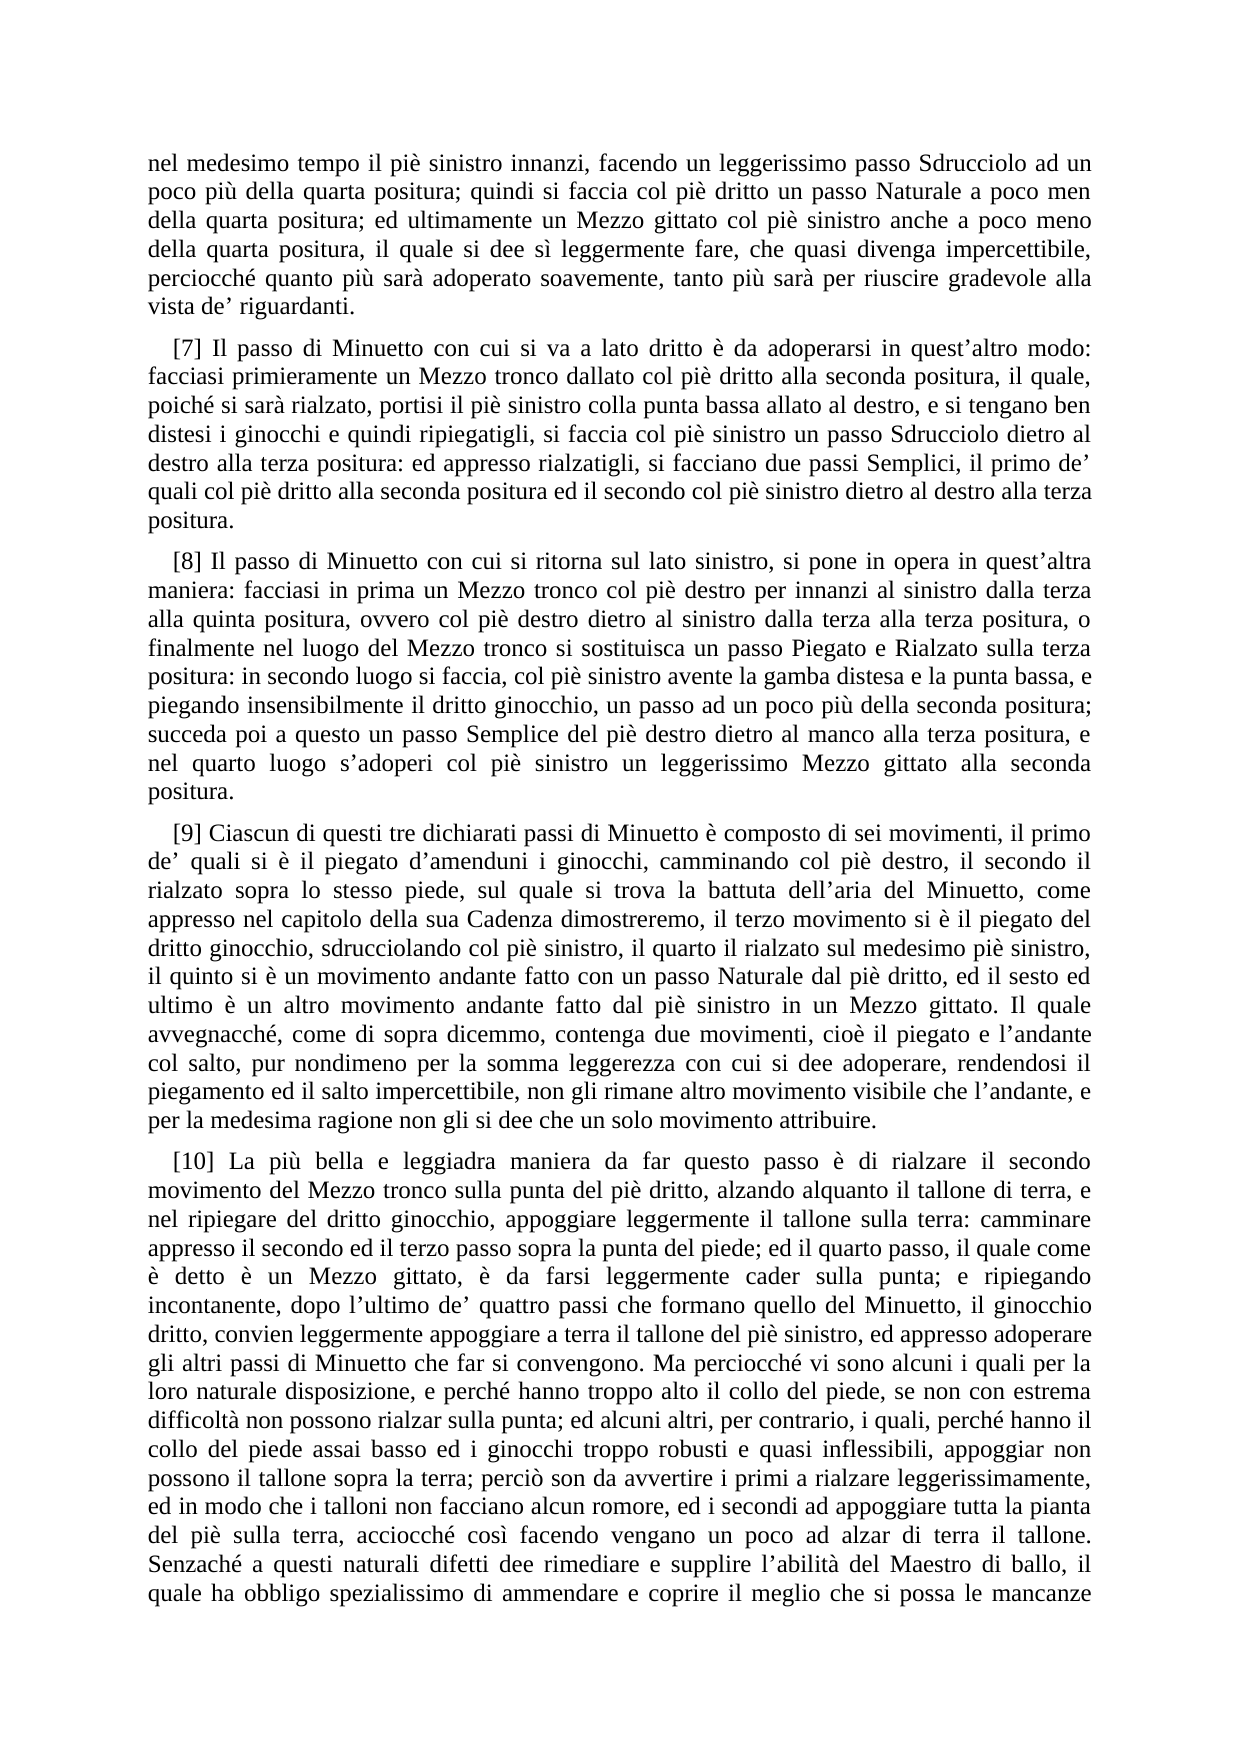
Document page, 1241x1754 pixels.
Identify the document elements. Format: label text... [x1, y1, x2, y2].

text [7] Il passo di Minuetto con cui si va a lato dritto è da adoperarsi in quest’altro modo: facciasi primieramente un Mezzo tronco dallato col piè dritto alla seconda positura, il quale, poiché si sarà rialzato, portisi il piè sinistro colla punta bassa allato al destro, e si tengano ben distesi i ginocchi e quindi ripiegatigli, si faccia col piè sinistro un passo Sdrucciolo dietro al destro alla terza positura: ed appresso rialzatigli, si facciano due passi Semplici, il primo de’ quali col piè dritto alla seconda positura ed il secondo col piè sinistro dietro al destro alla terza positura. [148, 333, 1093, 534]
text [8] Il passo di Minuetto con cui si ritorna sul lato sinistro, si pone in opera in quest’altra maniera: facciasi in prima un Mezzo tronco col piè destro per innanzi al sinistro dalla terza alla quinta positura, ovvero col piè destro dietro al sinistro dalla terza alla terza positura, o finalmente nel luogo del Mezzo tronco si sostituisca un passo Piegato e Rialzato sulla terza positura: in secondo luogo si faccia, col piè sinistro avente la gamba distesa e la punta bassa, e piegando insensibilmente il dritto ginocchio, un passo ad un poco più della seconda positura; succeda poi a questo un passo Semplice del piè destro dietro al manco alla terza positura, e nel quarto luogo s’adoperi col piè sinistro un leggerissimo Mezzo gittato alla seconda positura. [148, 546, 1093, 805]
text [10] La più bella e leggiadra maniera da far questo passo è di rialzare il secondo movimento del Mezzo tronco sulla punta del piè dritto, alzando alquanto il tallone di terra, e nel ripiegare del dritto ginocchio, appoggiare leggermente il tallone sulla terra: camminare appresso il secondo ed il terzo passo sopra la punta del piede; ed il quarto passo, il quale come è detto è un Mezzo gittato, è da farsi leggermente cader sulla punta; e ripiegando incontanente, dopo l’ultimo de’ quattro passi che formano quello del Minuetto, il ginocchio dritto, convien leggermente appoggiare a terra il tallone del piè sinistro, ed appresso adoperare gli altri passi di Minuetto che far si convengono. Ma perciocché vi sono alcuni i quali per la loro naturale disposizione, e perché hanno troppo alto il collo del piede, se non con estrema difficoltà non possono rialzar sulla punta; ed alcuni altri, per contrario, i quali, perché hanno il collo del piede assai basso ed i ginocchi troppo robusti e quasi inflessibili, appoggiar non possono il tallone sopra la terra; perciò son da avvertire i primi a rialzare leggerissimamente, ed in modo che i talloni non facciano alcun romore, ed i secondi ad appoggiare tutta la pianta del piè sulla terra, acciocché così facendo vengano un poco ad alzar di terra il tallone. Senzaché a questi naturali difetti dee rimediare e supplire l’abilità del Maestro di ballo, il quale ha obbligo spezialissimo di ammendare e coprire il meglio che si possa le mancanze [148, 1146, 1093, 1606]
text nel medesimo tempo il piè sinistro innanzi, facendo un leggerissimo passo Sdrucciolo ad un poco più della quarta positura; quindi si faccia col piè dritto un passo Naturale a poco men della quarta positura; ed ultimamente un Mezzo gittato col piè sinistro anche a poco meno della quarta positura, il quale si dee sì leggermente fare, che quasi divenga impercettibile, perciocché quanto più sarà adoperato soavemente, tanto più sarà per riuscire gradevole alla vista de’ riguardanti. [148, 148, 1093, 320]
text [9] Ciascun di questi tre dichiarati passi di Minuetto è composto di sei movimenti, il primo de’ quali si è il piegato d’amenduni i ginocchi, camminando col piè destro, il secondo il rialzato sopra lo stesso piede, sul quale si trova la battuta dell’aria del Minuetto, come appresso nel capitolo della sua Cadenza dimostreremo, il terzo movimento si è il piegato del dritto ginocchio, sdrucciolando col piè sinistro, il quarto il rialzato sul medesimo piè sinistro, il quinto si è un movimento andante fatto con un passo Naturale dal piè dritto, ed il sesto ed ultimo è un altro movimento andante fatto dal piè sinistro in un Mezzo gittato. Il quale avvegnacché, come di sopra dicemmo, contenga due movimenti, cioè il piegato e l’andante col salto, pur nondimeno per la somma leggerezza con cui si dee adoperare, rendendosi il piegamento ed il salto impercettibile, non gli rimane altro movimento visibile che l’andante, e per la medesima ragione non gli si dee che un solo movimento attribuire. [148, 818, 1093, 1134]
